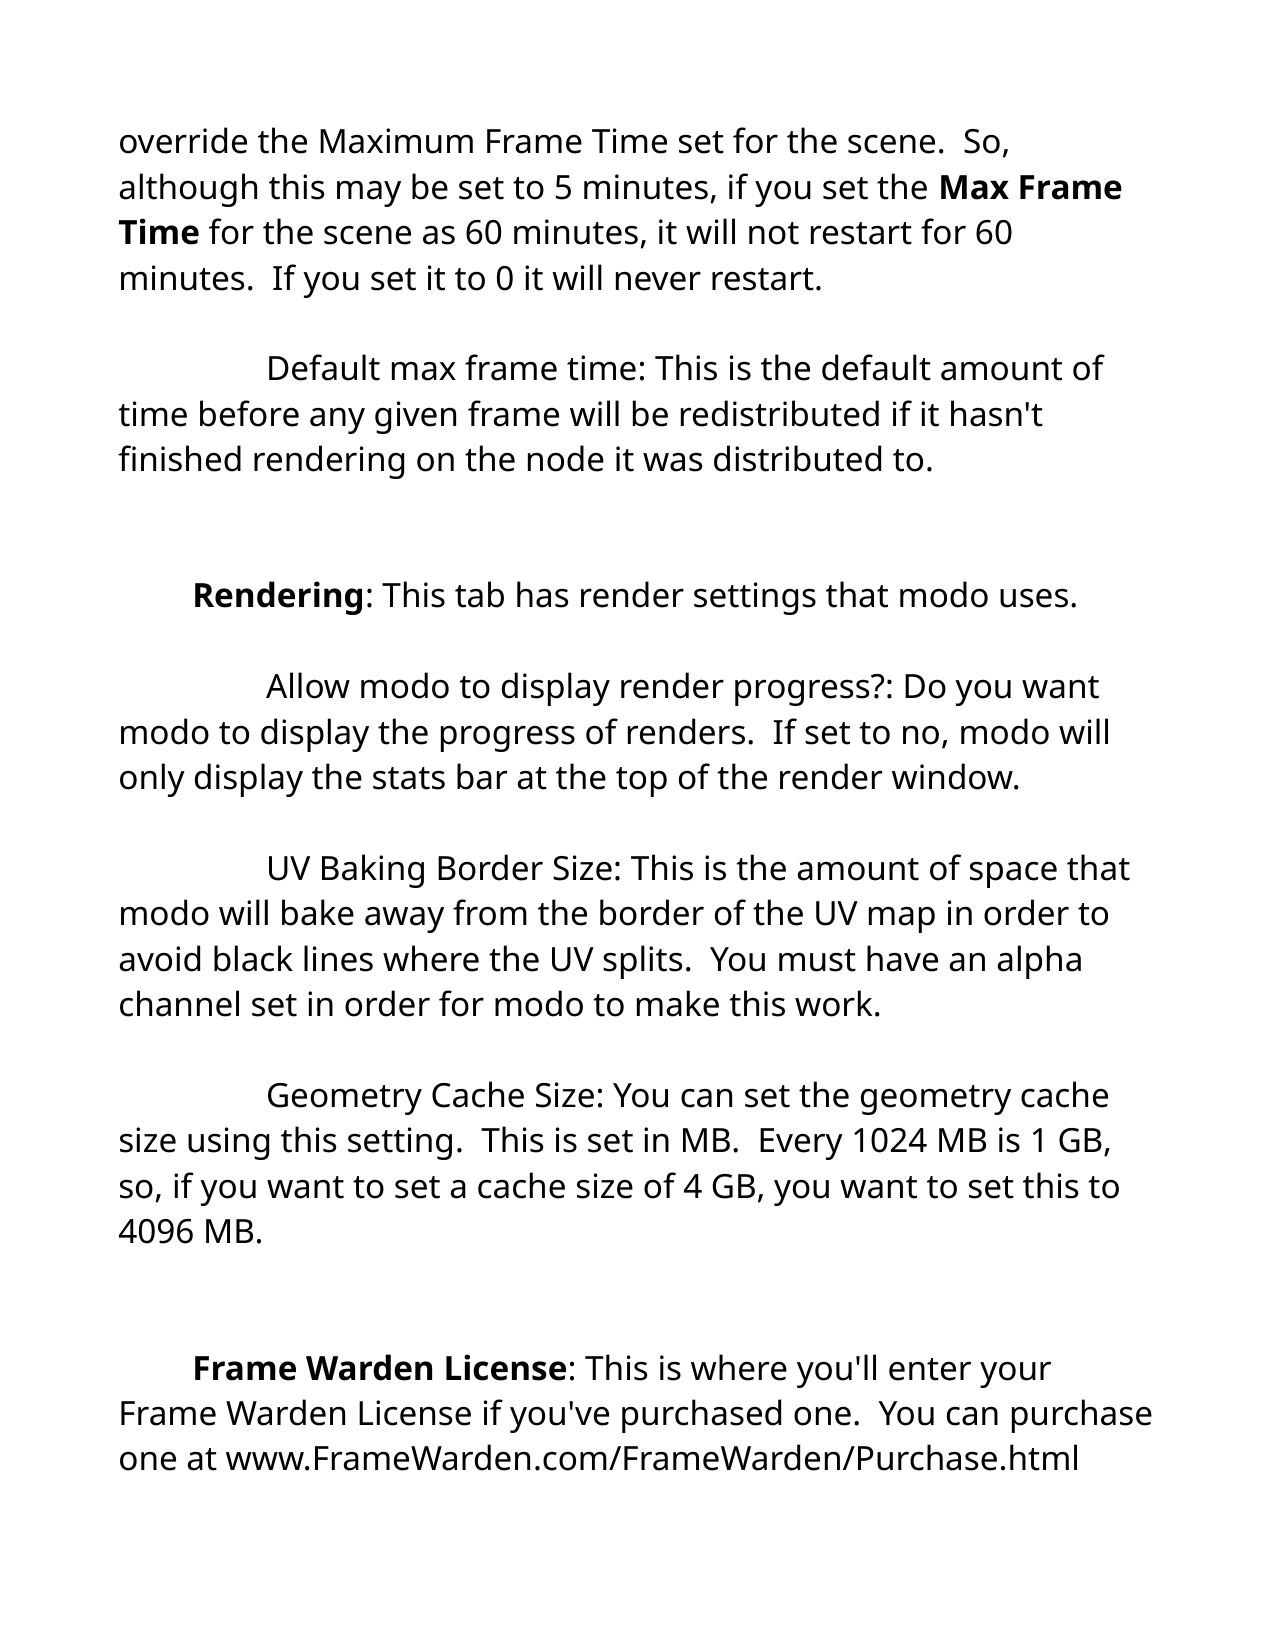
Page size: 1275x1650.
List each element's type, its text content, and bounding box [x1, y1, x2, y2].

text UV Baking Border Size: This is the amount of space that modo will bake away from the border of the UV map in order to avoid black lines where the UV splits. You must have an alpha channel set in order for modo to make this work. [118, 845, 1157, 1026]
text Frame Warden License: This is where you'll enter your Frame Warden License if you've purchased one. You can purchase one at www.FrameWarden.com/FrameWarden/Purchase.html [118, 1344, 1157, 1481]
text Allow modo to display render progress?: Do you want modo to display the progress of renders. If set to no, modo will only display the stats bar at the top of the render window. [118, 663, 1157, 799]
text Default max frame time: This is the default amount of time before any given frame will be redistributed if it hasn't finished rendering on the node it was distributed to. [118, 345, 1157, 481]
text Geometry Cache Size: You can set the geometry cache size using this setting. This is set in MB. Every 1024 MB is 1 GB, so, if you want to set a cache size of 4 GB, you want to set this to 4096 MB. [118, 1072, 1157, 1253]
text Rendering: This tab has render settings that modo uses. [118, 572, 1157, 618]
text override the Maximum Frame Time set for the scene. So, although this may be set to 5 minutes, if you set the Max Frame Time for the scene as 60 minutes, it will not restart for 60 minutes. If you set it to 0 it will never restart. [118, 118, 1157, 300]
